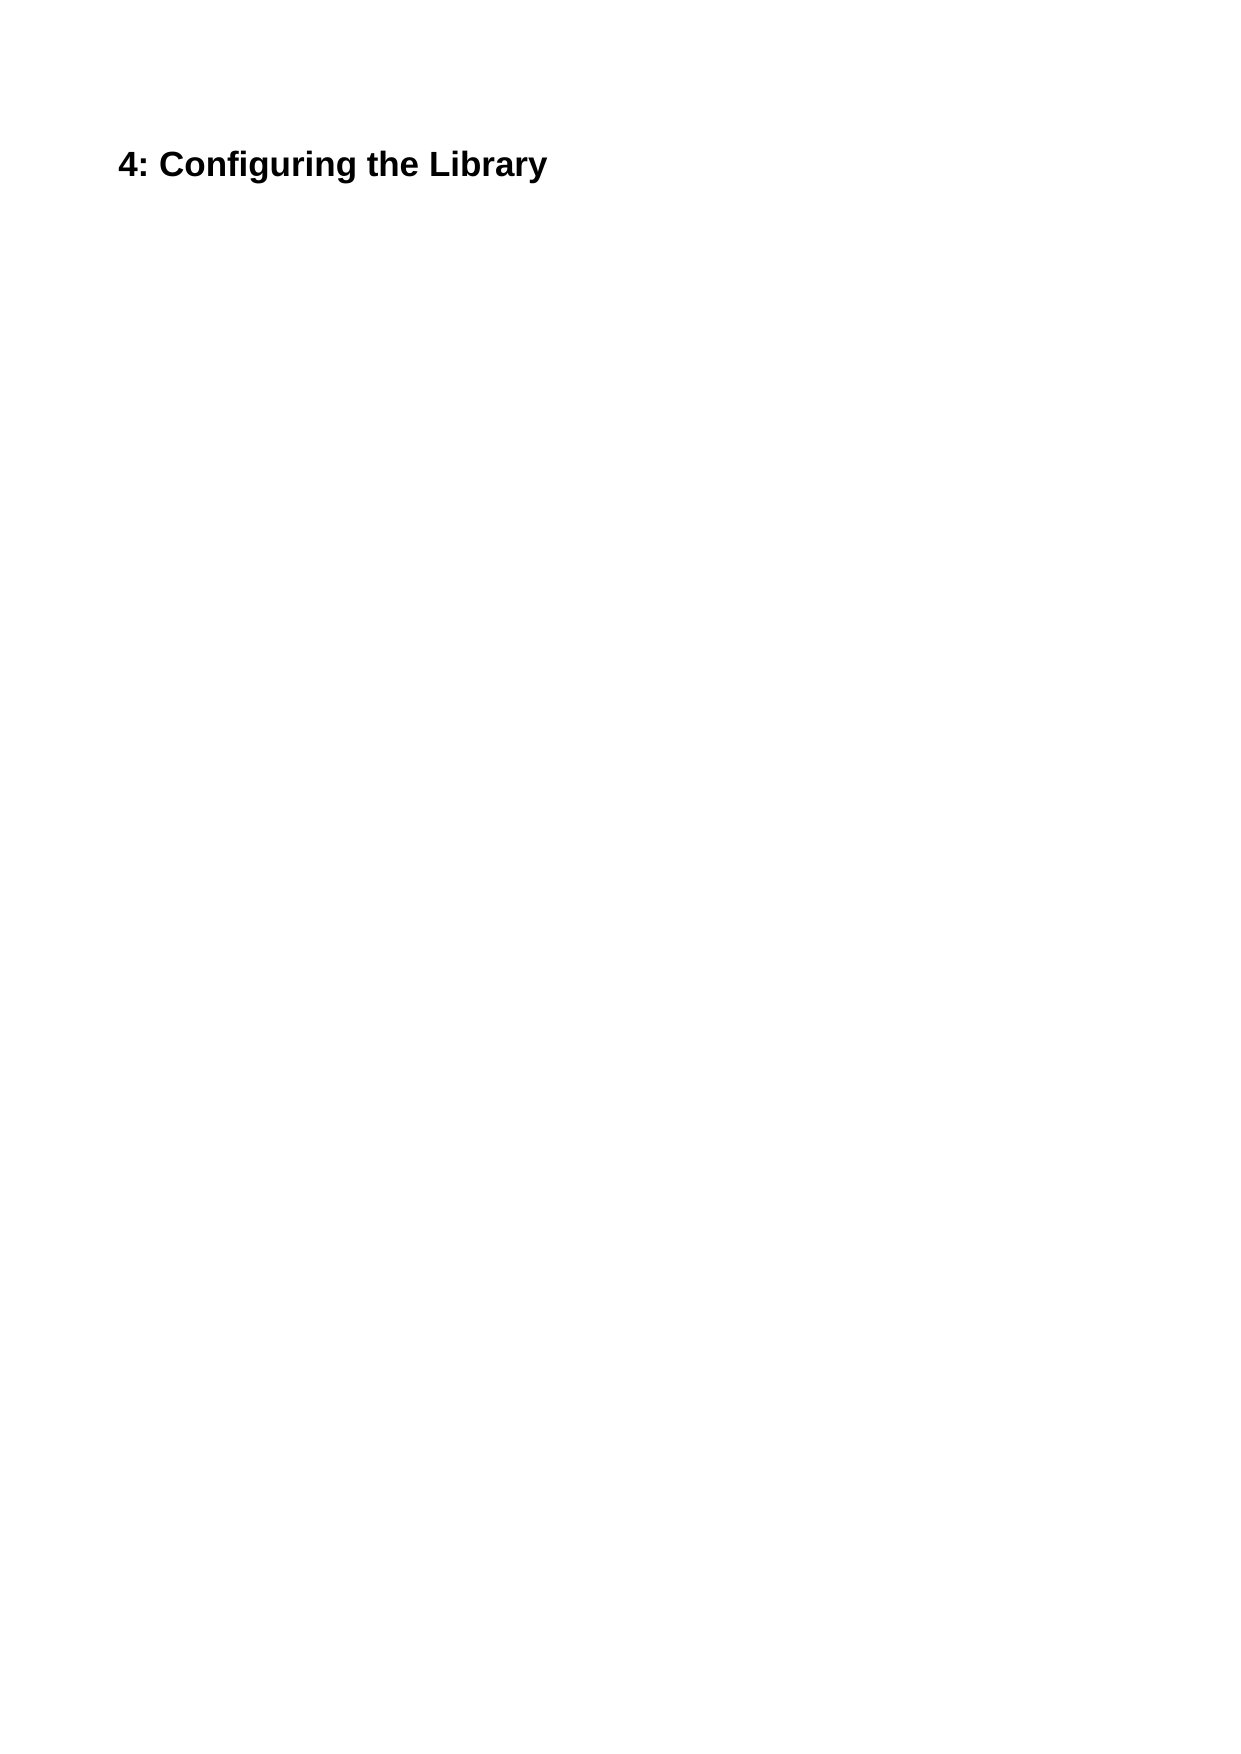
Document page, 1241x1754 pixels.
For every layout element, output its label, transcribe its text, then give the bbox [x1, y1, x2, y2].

subtitle 4: Configuring the Library [118, 143, 1122, 183]
